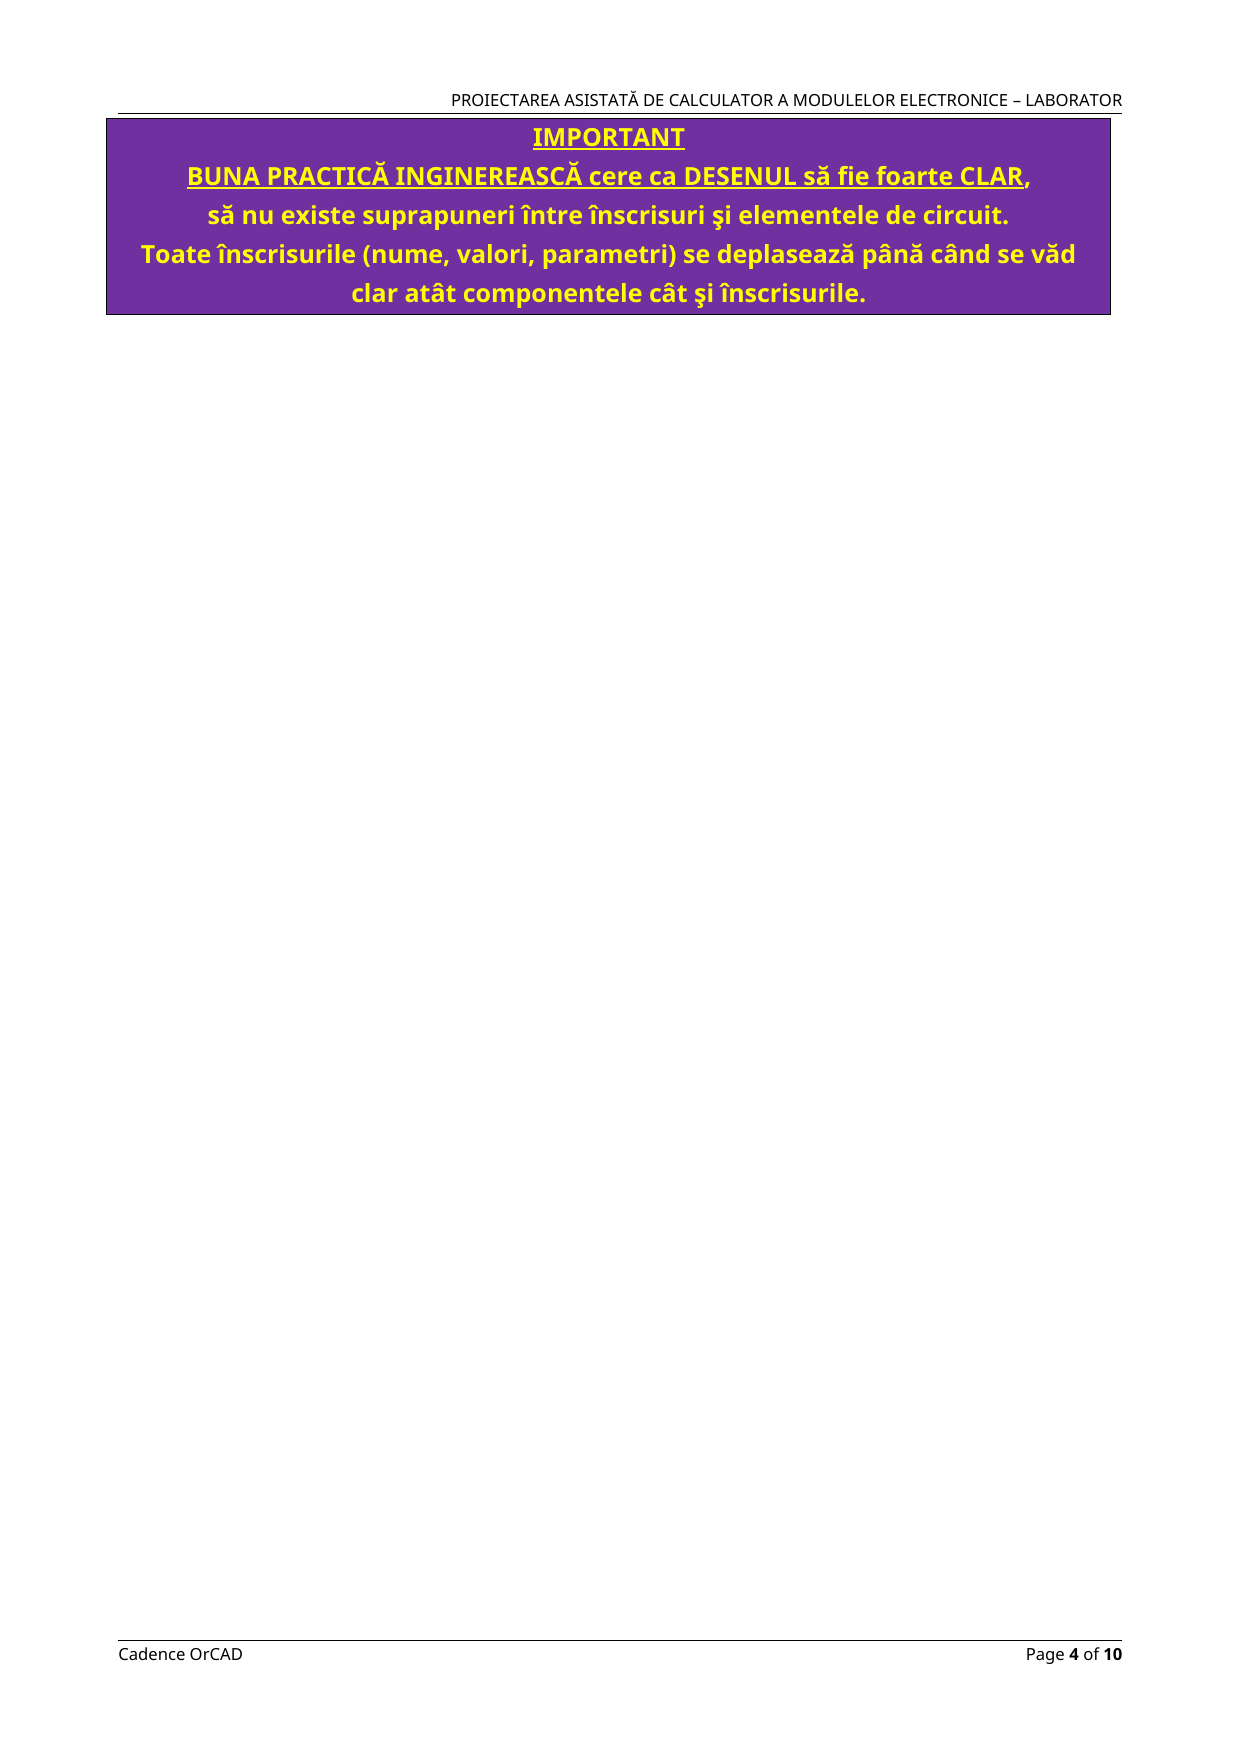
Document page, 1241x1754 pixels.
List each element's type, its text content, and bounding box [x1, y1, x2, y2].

table_header IMPORTANT BUNA PRACTICĂ INGINEREASCĂ cere ca DESENUL să fie foarte CLAR, să nu existe suprapuneri între înscrisuri şi elementele de circuit. Toate înscrisurile (nume, valori, parametri) se deplasează până când se văd clar atât componentele cât şi înscrisurile. [107, 119, 1110, 314]
